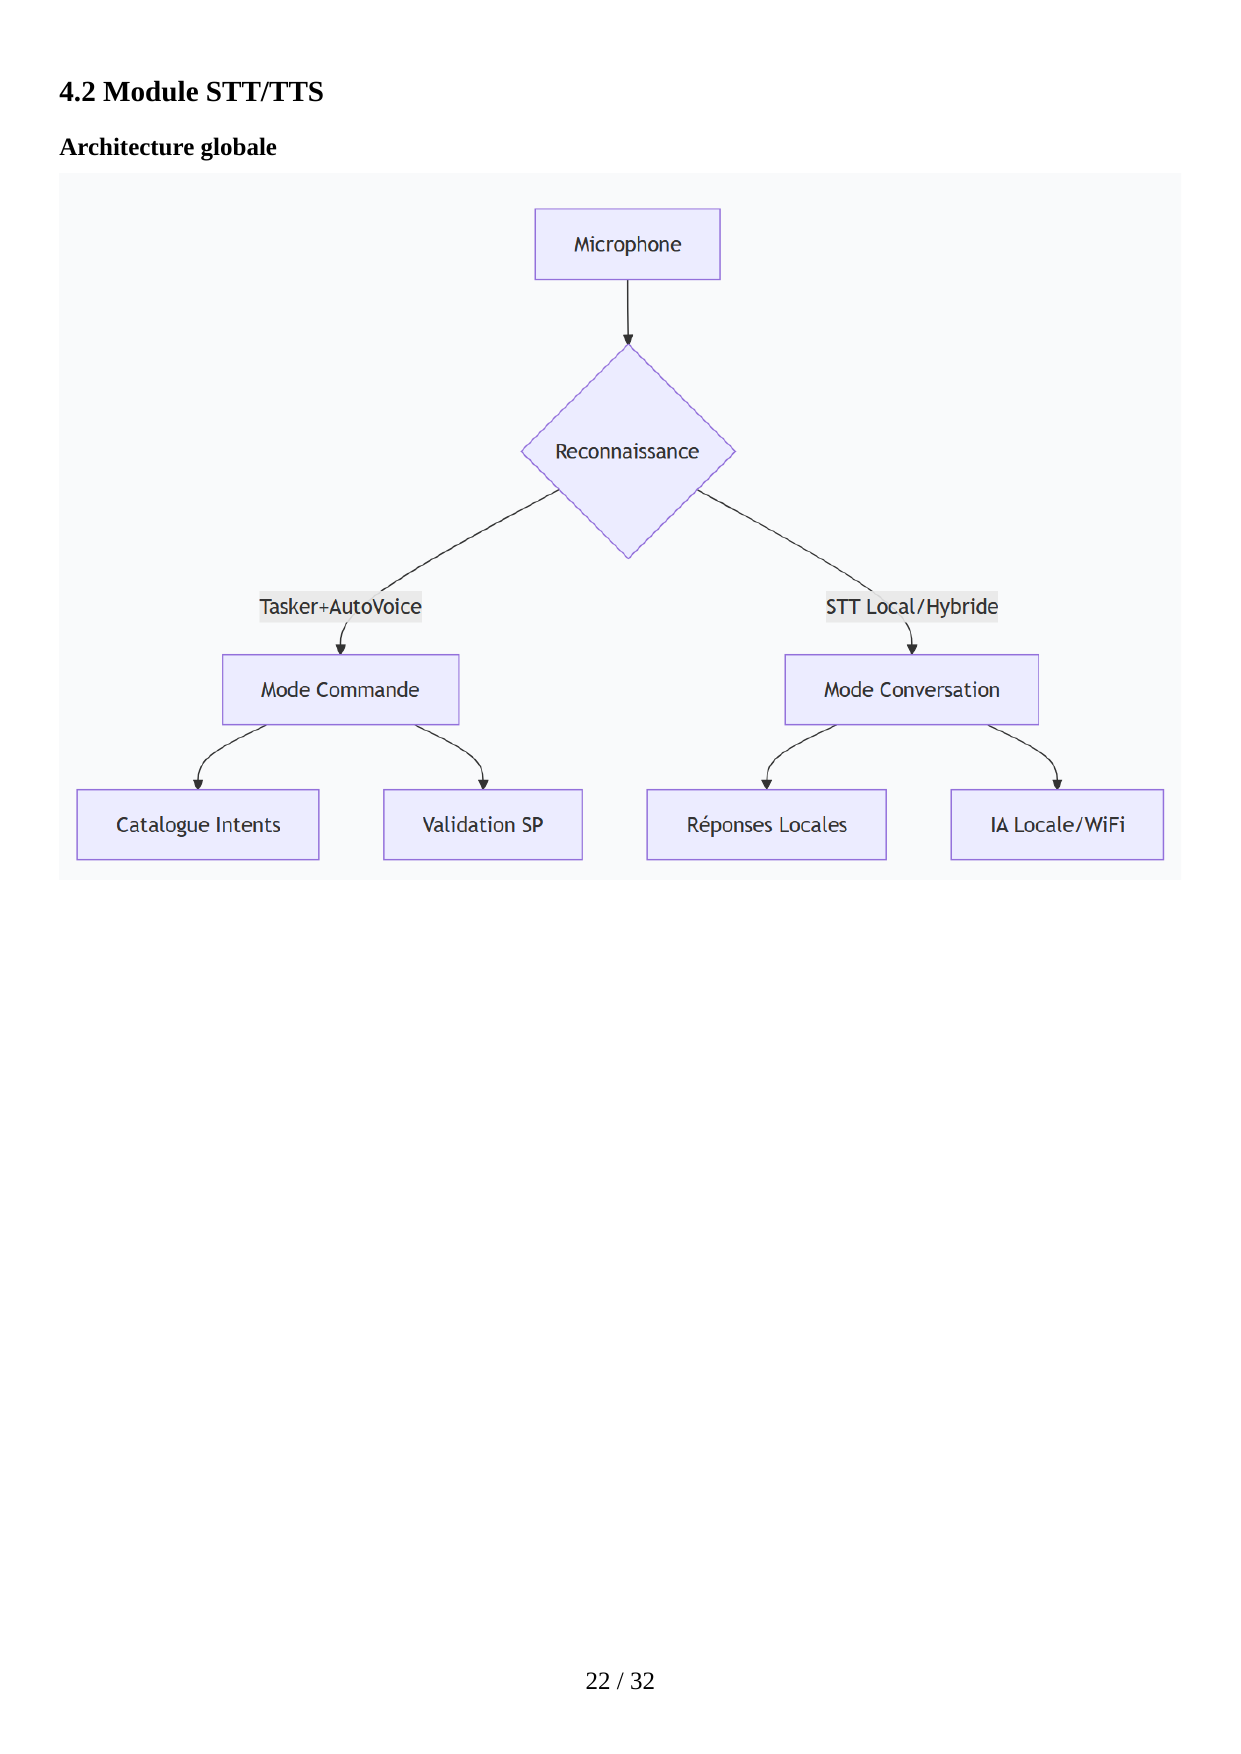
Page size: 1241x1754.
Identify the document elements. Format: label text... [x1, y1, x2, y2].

subtitle 4.2 Module STT/TTS [59, 74, 1181, 107]
subtitle Architecture globale [59, 132, 1181, 161]
picture [59, 173, 1182, 880]
